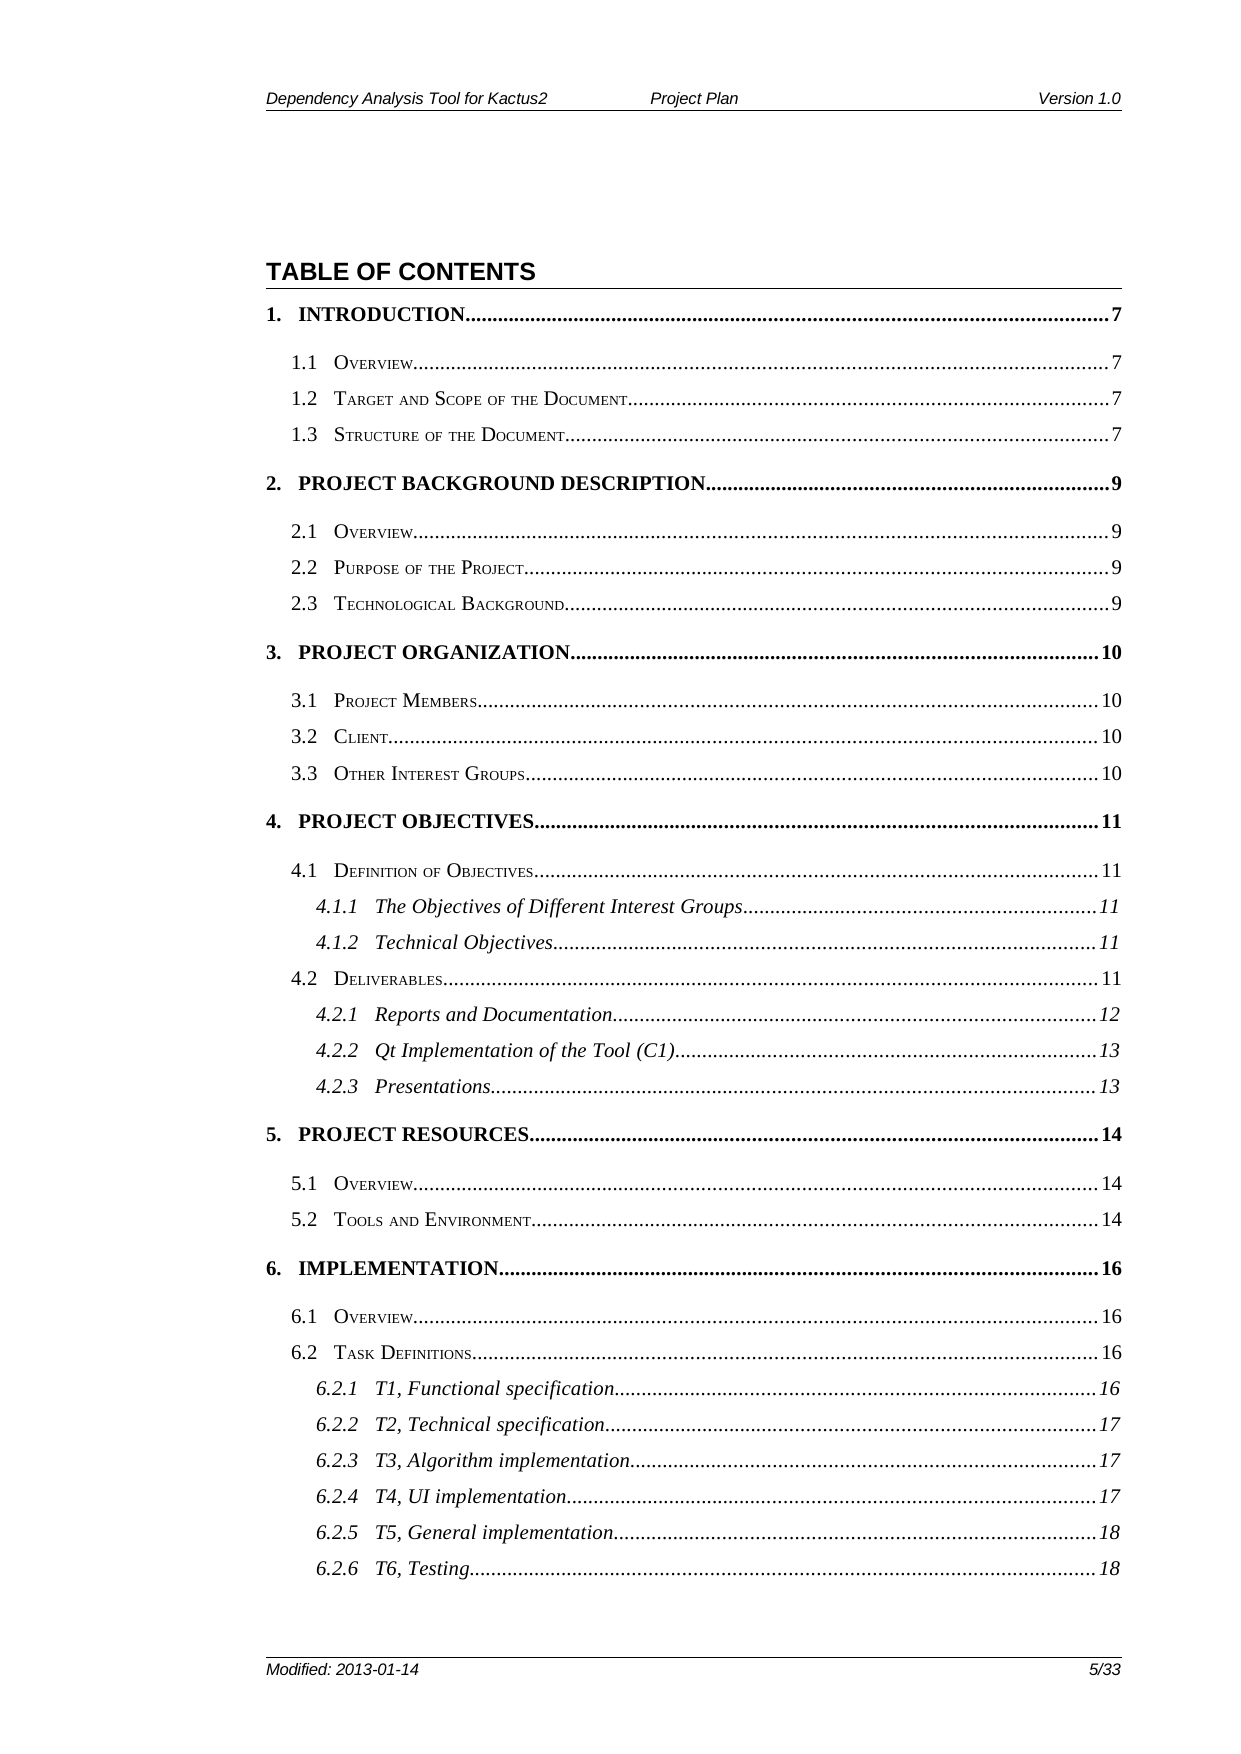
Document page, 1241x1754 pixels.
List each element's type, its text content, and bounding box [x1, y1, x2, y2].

text 1. Introduction 7 [266, 301, 1122, 326]
text 2. Project Background Description 9 [266, 471, 1122, 495]
text 6.2.2 T2, Technical specification 17 [316, 1412, 1122, 1436]
text 3.3 Other Interest Groups 10 [291, 760, 1122, 784]
text 4.2 Deliverables 11 [291, 966, 1122, 990]
text 4.1 Definition of Objectives 11 [291, 857, 1122, 882]
text 4.2.2 Qt Implementation of the Tool (C1) 13 [316, 1038, 1122, 1062]
list Table of Contents [266, 257, 1122, 288]
text 6.2.1 T1, Functional specification 16 [316, 1376, 1122, 1400]
text 3. Project Organization 10 [266, 640, 1122, 664]
text 5. Project Resources 14 [266, 1122, 1122, 1146]
text 4.2.3 Presentations 13 [316, 1074, 1122, 1098]
text 5.2 Tools and Environment 14 [291, 1207, 1122, 1231]
text 6. Implementation 16 [266, 1255, 1122, 1279]
text 5.1 Overview 14 [291, 1171, 1122, 1195]
text 6.2 Task Definitions 16 [291, 1340, 1122, 1364]
text 2.2 Purpose of the Project 9 [291, 555, 1122, 579]
text 6.2.4 T4, UI implementation 17 [316, 1484, 1122, 1508]
text 2.3 Technological Background 9 [291, 591, 1122, 615]
text 6.2.3 T3, Algorithm implementation 17 [316, 1448, 1122, 1472]
text 1.1 Overview 7 [291, 350, 1122, 374]
text 3.1 Project Members 10 [291, 688, 1122, 712]
text 1.2 Target and Scope of the Document 7 [291, 386, 1122, 410]
text 6.2.6 T6, Testing 18 [316, 1556, 1122, 1580]
text 2.1 Overview 9 [291, 519, 1122, 543]
text 4.1.2 Technical Objectives 11 [316, 929, 1122, 954]
text 4.1.1 The Objectives of Different Interest Groups 11 [316, 893, 1122, 918]
text 1.3 Structure of the Document 7 [291, 422, 1122, 446]
text 4. Project Objectives 11 [266, 809, 1122, 833]
text 6.2.5 T5, General implementation 18 [316, 1520, 1122, 1544]
text 3.2 Client 10 [291, 724, 1122, 748]
text 6.1 Overview 16 [291, 1304, 1122, 1328]
text 4.2.1 Reports and Documentation 12 [316, 1002, 1122, 1026]
